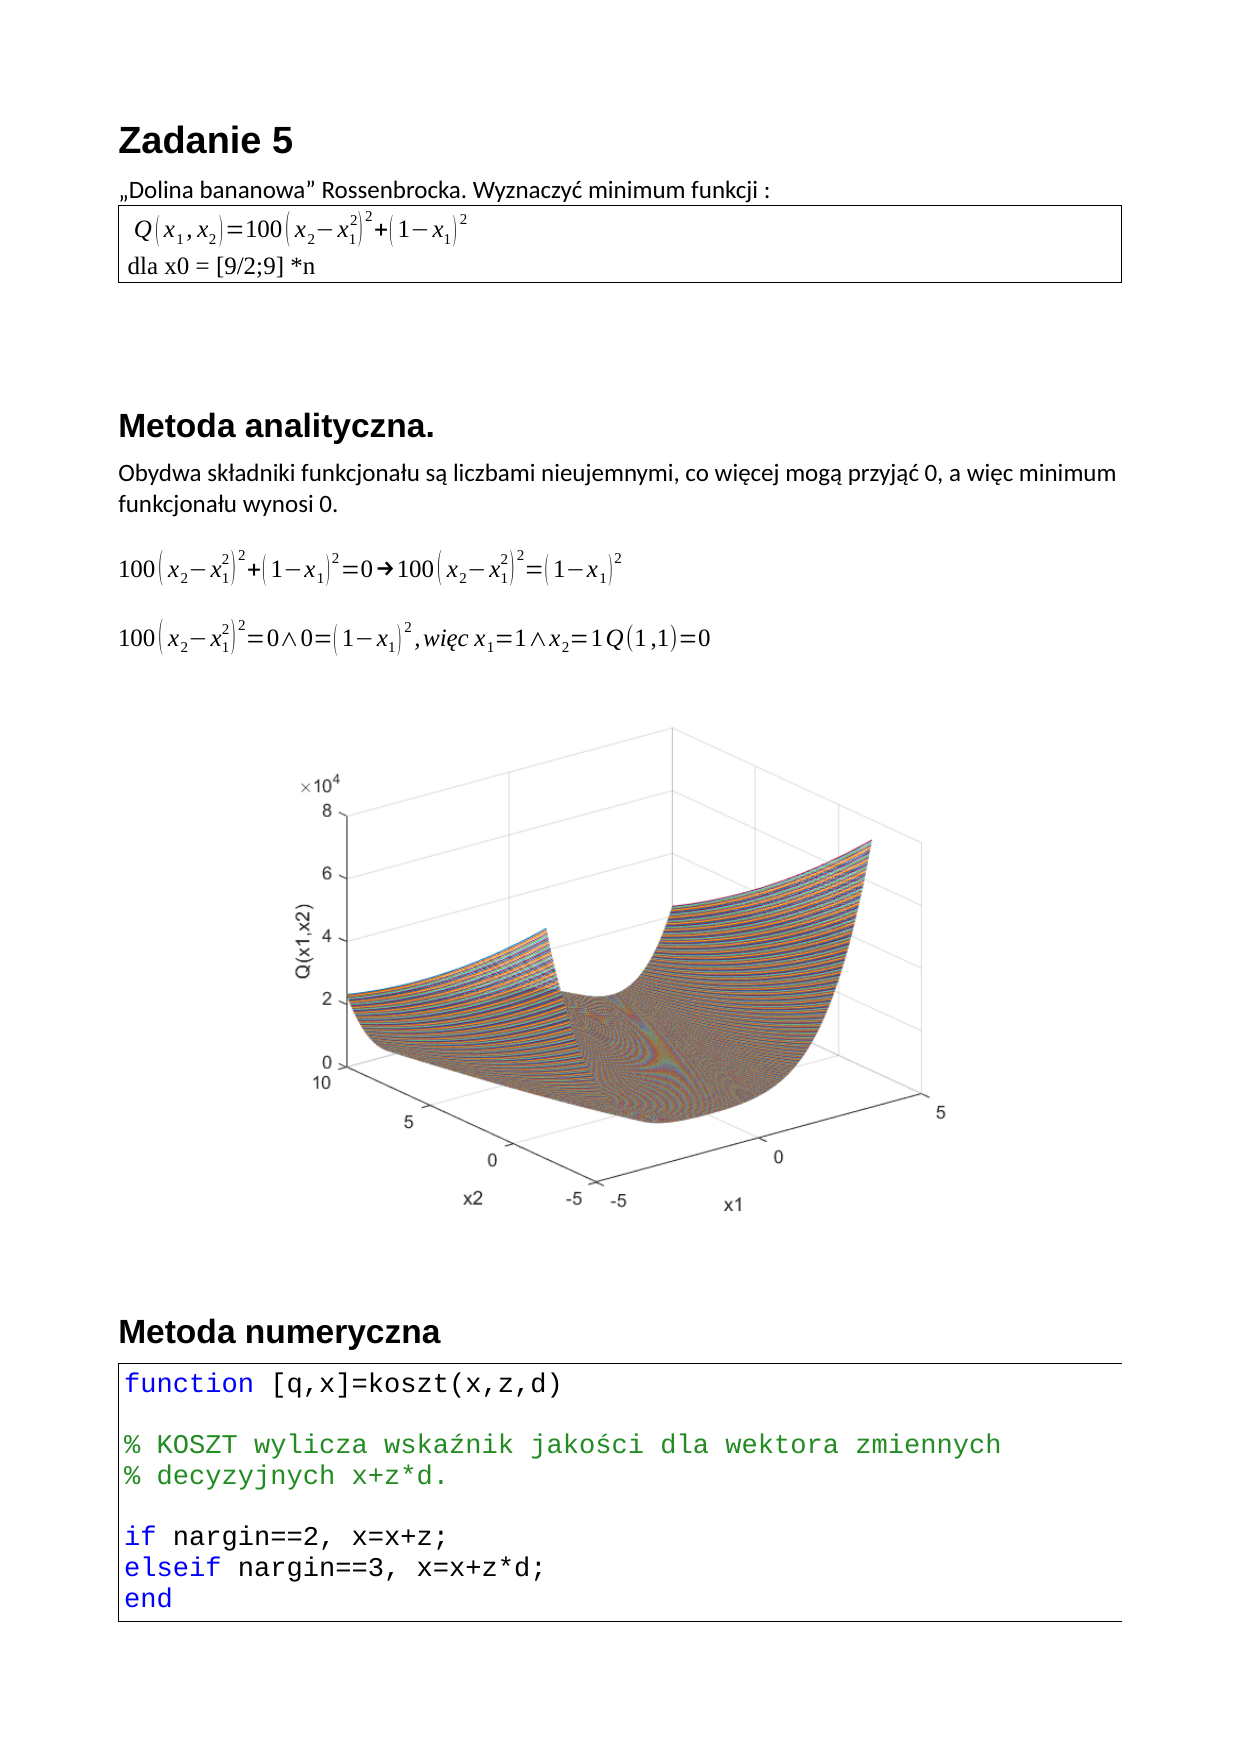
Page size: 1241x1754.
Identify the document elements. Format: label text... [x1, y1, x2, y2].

table_header function [q,x]=koszt(x,z,d) % KOSZT wylicza wskaźnik jakości dla wektora zmiennych % decyzyjnych x+z*d. if nargin==2, x=x+z; elseif nargin==3, x=x+z*d; end [119, 1364, 1122, 1621]
text Obydwa składniki funkcjonału są liczbami nieujemnymi, co więcej mogą przyjąć 0, a więc minimum funkcjonału wynosi 0. [118, 457, 1122, 518]
subtitle Metoda analityczna. [118, 406, 1122, 445]
subtitle Metoda numeryczna [118, 1312, 1122, 1350]
text „Dolina bananowa” Rossenbrocka. Wyznaczyć minimum funkcji : [118, 174, 1122, 205]
text dla x0 = [9/2;9] *n [119, 248, 1121, 282]
subtitle Zadanie 5 [118, 118, 1122, 162]
